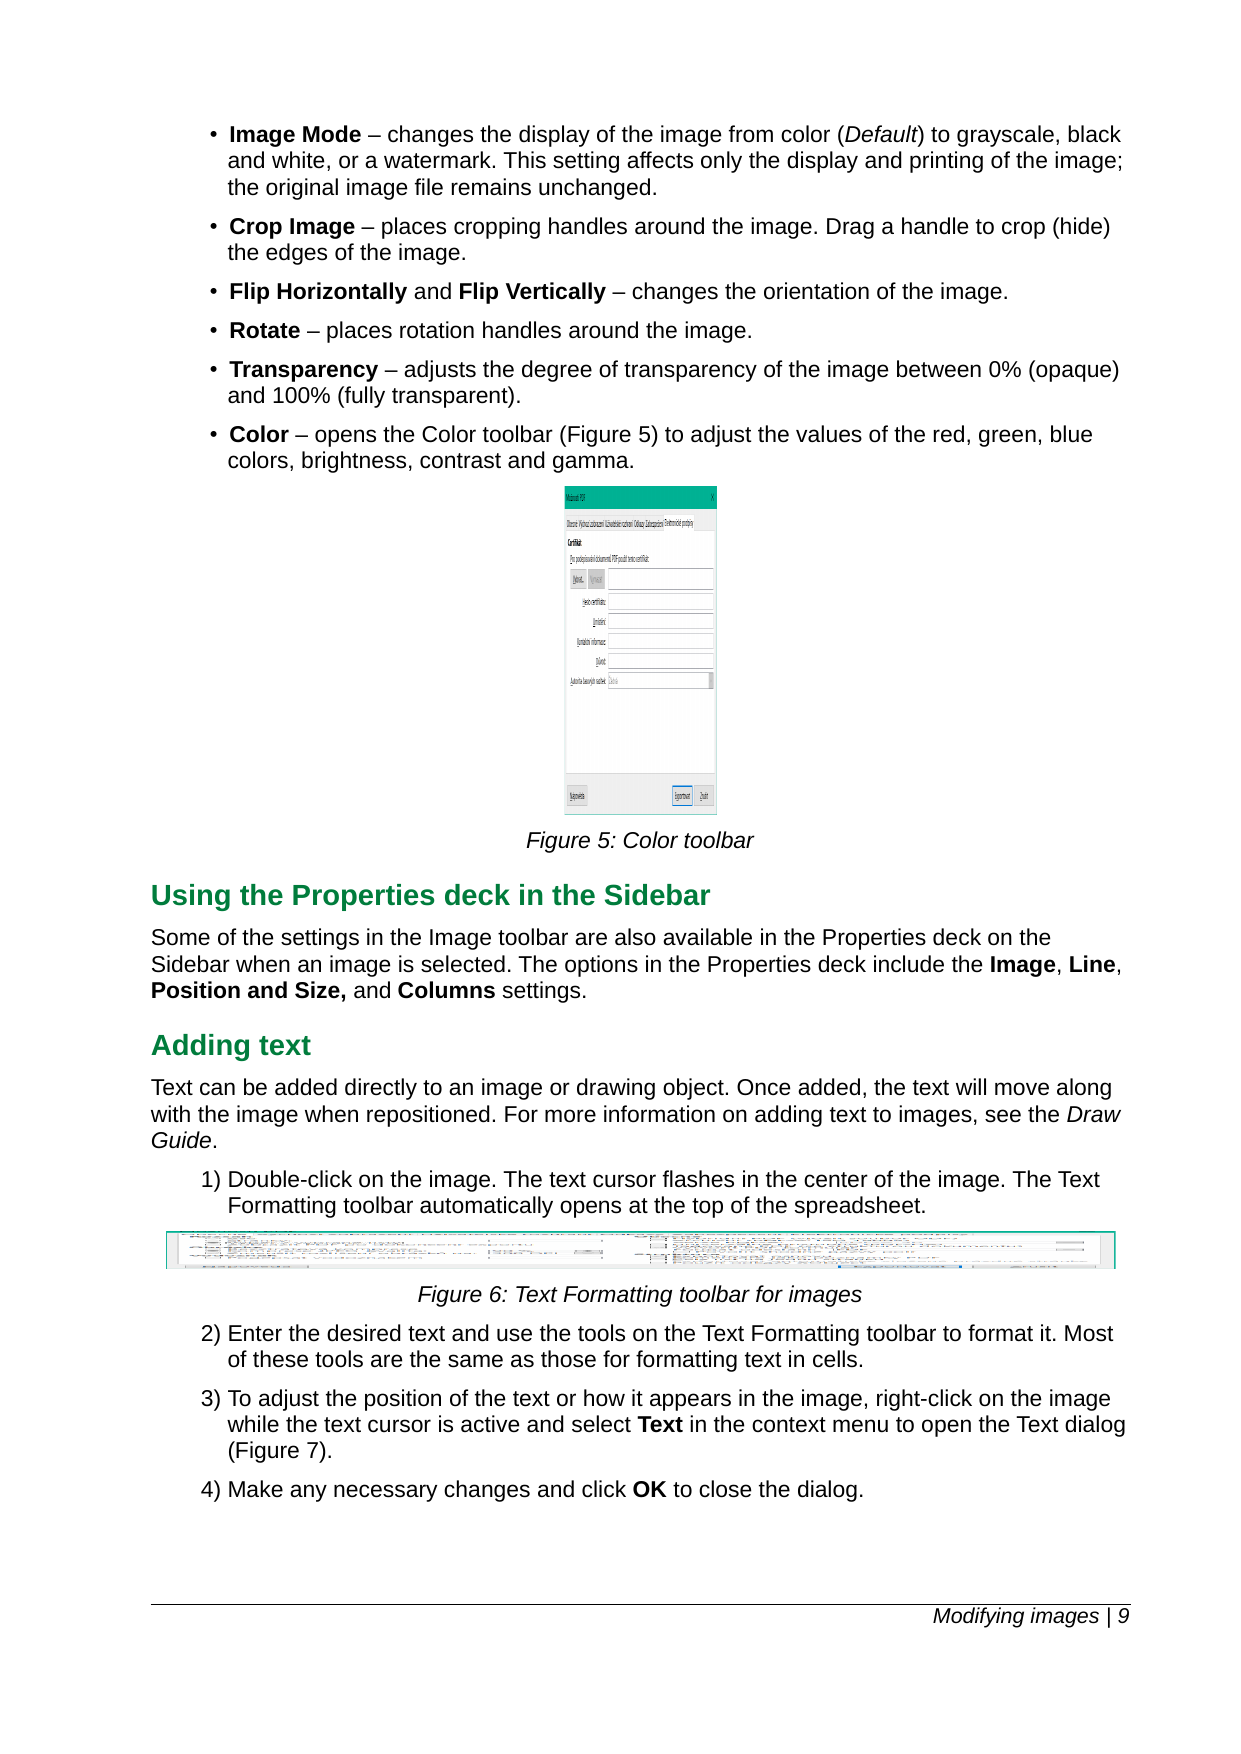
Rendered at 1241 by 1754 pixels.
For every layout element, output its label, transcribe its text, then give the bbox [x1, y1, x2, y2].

list Crop Image – places cropping handles around the image. Drag a handle to crop (hide) the edges of the image. [209, 213, 1131, 265]
text Figure 6: Text Formatting toolbar for images [166, 1281, 1116, 1307]
subtitle Using the Properties deck in the Sidebar [151, 878, 1131, 912]
list Flip Horizontally and Flip Vertically – changes the orientation of the image. [209, 278, 1131, 304]
list Make any necessary changes and click OK to close the dialog. [227, 1476, 1131, 1503]
subtitle Adding text [151, 1028, 1131, 1062]
list Double-click on the image. The text cursor flashes in the center of the image. The Text Formatting toolbar automatically opens at the top of the spreadsheet. [227, 1166, 1131, 1218]
list Image Mode – changes the display of the image from color (Default) to grayscale, black and white, or a watermark. This setting affects only the display and printing of the image; the original image file remains unchanged. [209, 121, 1131, 200]
list To adjust the position of the text or how it appears in the image, right-click on the image while the text cursor is active and select Text in the context menu to open the Text dialog (Figure 7). [227, 1385, 1131, 1464]
list Text can be added directly to an image or drawing object. Once added, the text will move along with the image when repositioned. For more information on adding text to images, see the Draw Guide. [151, 1074, 1131, 1153]
text Figure 5: Color toolbar [526, 827, 756, 854]
list Color – opens the Color toolbar (Figure 5) to adjust the values of the red, green, blue colors, brightness, contrast and gamma. [209, 421, 1131, 473]
text Some of the settings in the Image toolbar are also available in the Properties deck on the Sidebar when an image is selected. The options in the Properties deck include the Image, Line, Position and Size, and Columns settings. [151, 924, 1131, 1003]
list Transparency – adjusts the degree of transparency of the image between 0% (opaque) and 100% (fully transparent). [209, 356, 1131, 408]
picture [564, 486, 717, 815]
list Rotate – places rotation handles around the image. [209, 317, 1131, 343]
list Enter the desired text and use the tools on the Text Formatting toolbar to format it. Most of these tools are the same as those for formatting text in cells. [227, 1319, 1131, 1372]
picture [166, 1231, 1116, 1269]
